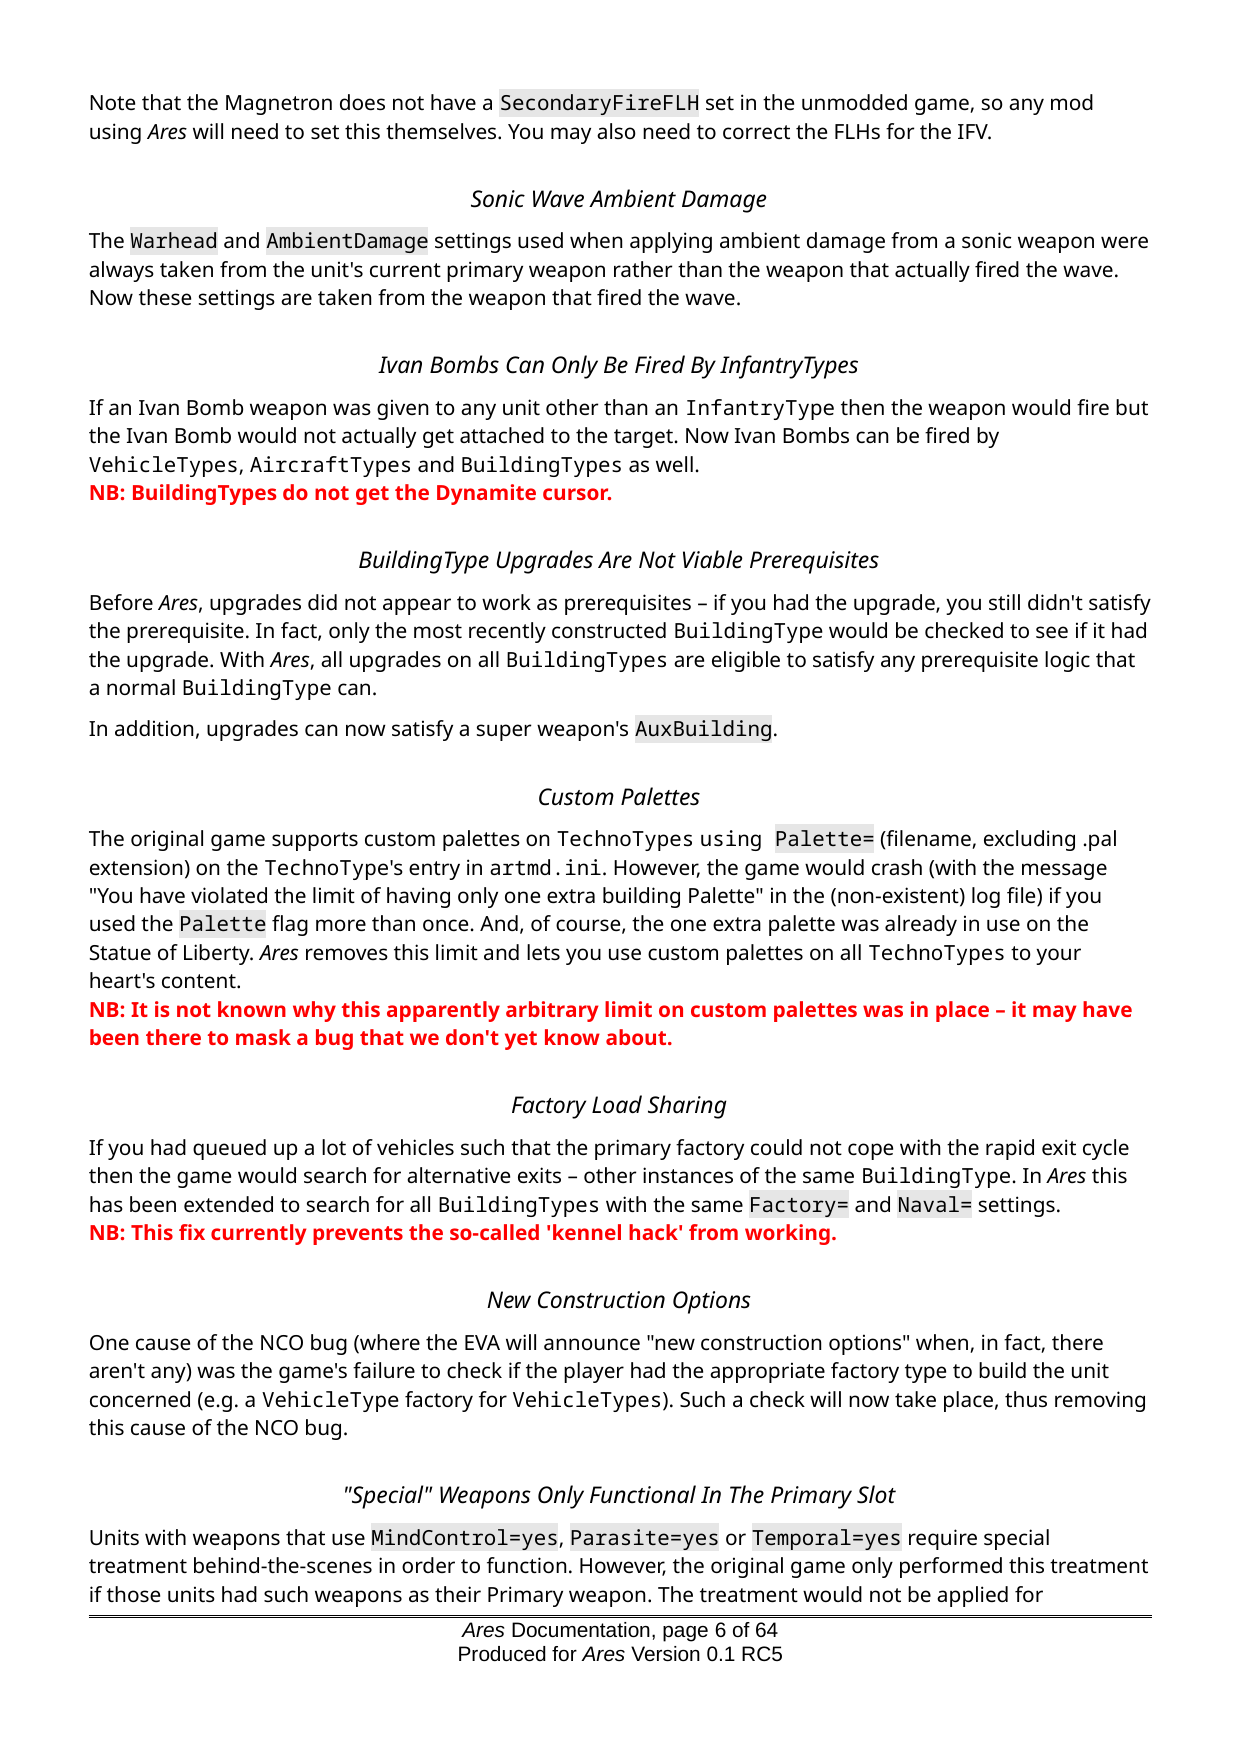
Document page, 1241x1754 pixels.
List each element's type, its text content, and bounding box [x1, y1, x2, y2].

subtitle "Special" Weapons Only Functional In The Primary Slot [88, 1479, 1152, 1510]
text Before Ares, upgrades did not appear to work as prerequisites – if you had the upgrade, you still didn't satisfy the prerequisite. In fact, only the most recently constructed BuildingType would be checked to see if it had the upgrade. With Ares, all upgrades on all BuildingTypes are eligible to satisfy any prerequisite logic that a normal BuildingType can. [88, 588, 1152, 702]
subtitle Ivan Bombs Can Only Be Fired By InfantryTypes [88, 349, 1152, 381]
subtitle Custom Palettes [88, 780, 1152, 812]
subtitle BuildingType Upgrades Are Not Viable Prerequisites [88, 544, 1152, 576]
text The Warhead and AmbientDamage settings used when applying ambient damage from a sonic weapon were always taken from the unit's current primary weapon rather than the weapon that actually fired the wave. Now these settings are taken from the weapon that fired the wave. [88, 227, 1152, 312]
subtitle New Construction Options [88, 1284, 1152, 1315]
text Note that the Magnetron does not have a SecondaryFireFLH set in the unmodded game, so any mod using Ares will need to set this themselves. You may also need to correct the FLHs for the IFV. [88, 88, 1152, 145]
text The original game supports custom palettes on TechnoTypes using Palette= (filename, excluding .pal extension) on the TechnoType's entry in artmd.ini. However, the game would crash (with the message "You have violated the limit of having only one extra building Palette" in the (non-existent) log file) if you used the Palette flag more than once. And, of course, the one extra palette was already in use on the Statue of Liberty. Ares removes this limit and lets you use custom palettes on all TechnoTypes to your heart's content. NB: It is not known why this apparently arbitrary limit on custom palettes was in place – it may have been there to mask a bug that we don't yet know about. [88, 824, 1152, 1052]
subtitle Factory Load Sharing [88, 1089, 1152, 1120]
text One cause of the NCO bug (where the EVA will announce "new construction options" when, in fact, there aren't any) was the game's failure to check if the player had the appropriate factory type to build the unit concerned (e.g. a VehicleType factory for VehicleTypes). Such a check will now take place, thus removing this cause of the NCO bug. [88, 1328, 1152, 1442]
subtitle Sonic Wave Ambient Damage [88, 183, 1152, 214]
text If an Ivan Bomb weapon was given to any unit other than an InfantryType then the weapon would fire but the Ivan Bomb would not actually get attached to the target. Now Ivan Bombs can be fired by VehicleTypes, AircraftTypes and BuildingTypes as well. NB: BuildingTypes do not get the Dynamite cursor. [88, 393, 1152, 507]
text In addition, upgrades can now satisfy a super weapon's AuxBuilding. [88, 714, 1152, 743]
text Units with weapons that use MindControl=yes, Parasite=yes or Temporal=yes require special treatment behind-the-scenes in order to function. However, the original game only performed this treatment if those units had such weapons as their Primary weapon. The treatment would not be applied for [88, 1523, 1152, 1608]
text If you had queued up a lot of vehicles such that the primary factory could not cope with the rapid exit cycle then the game would search for alternative exits – other instances of the same BuildingType. In Ares this has been extended to search for all BuildingTypes with the same Factory= and Naval= settings. NB: This fix currently prevents the so-called 'kennel hack' from working. [88, 1133, 1152, 1247]
